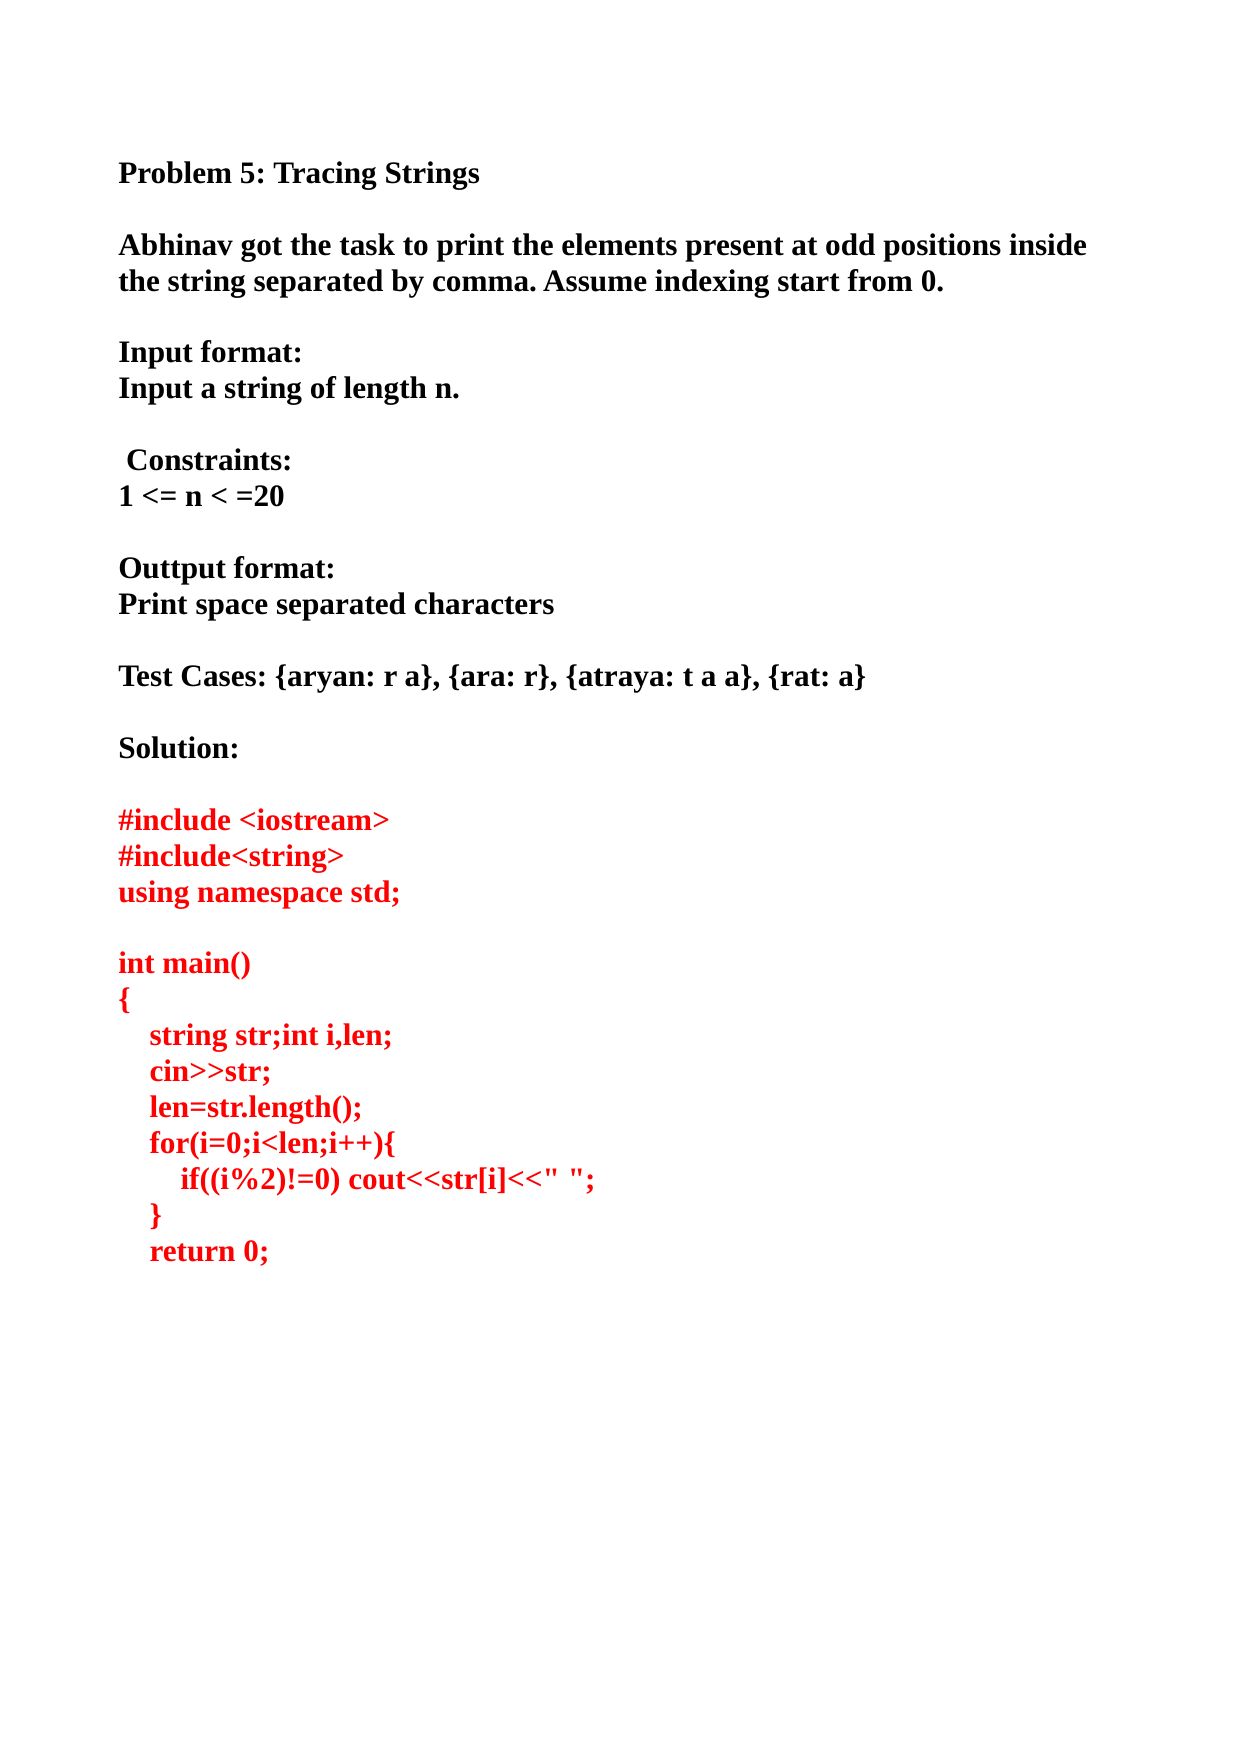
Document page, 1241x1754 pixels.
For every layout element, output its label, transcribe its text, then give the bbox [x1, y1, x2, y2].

text cin>>str; [118, 1052, 1122, 1088]
text for(i=0;i<len;i++){ [118, 1124, 1122, 1160]
text #include <iostream> [118, 801, 1122, 837]
text if((i%2)!=0) cout<<str[i]<<" "; [118, 1160, 1122, 1196]
text int main() [118, 945, 1122, 981]
text } [118, 1196, 1122, 1232]
text Abhinav got the task to print the elements present at odd positions inside the string separated by comma. Assume indexing start from 0. [118, 226, 1122, 298]
text Test Cases: {aryan: r a}, {ara: r}, {atraya: t a a}, {rat: a} [118, 657, 1122, 693]
text Constraints: [118, 442, 1122, 477]
text Solution: [118, 729, 1122, 765]
text return 0; [118, 1232, 1122, 1268]
text Problem 5: Tracing Strings [118, 154, 1122, 190]
text len=str.length(); [118, 1088, 1122, 1124]
text #include<string> [118, 837, 1122, 873]
text string str;int i,len; [118, 1017, 1122, 1052]
text Outtput format: [118, 549, 1122, 585]
text Input format: [118, 334, 1122, 370]
text Print space separated characters [118, 585, 1122, 621]
text Input a string of length n. [118, 370, 1122, 406]
text { [118, 981, 1122, 1017]
text using namespace std; [118, 873, 1122, 909]
text 1 <= n < =20 [118, 477, 1122, 513]
